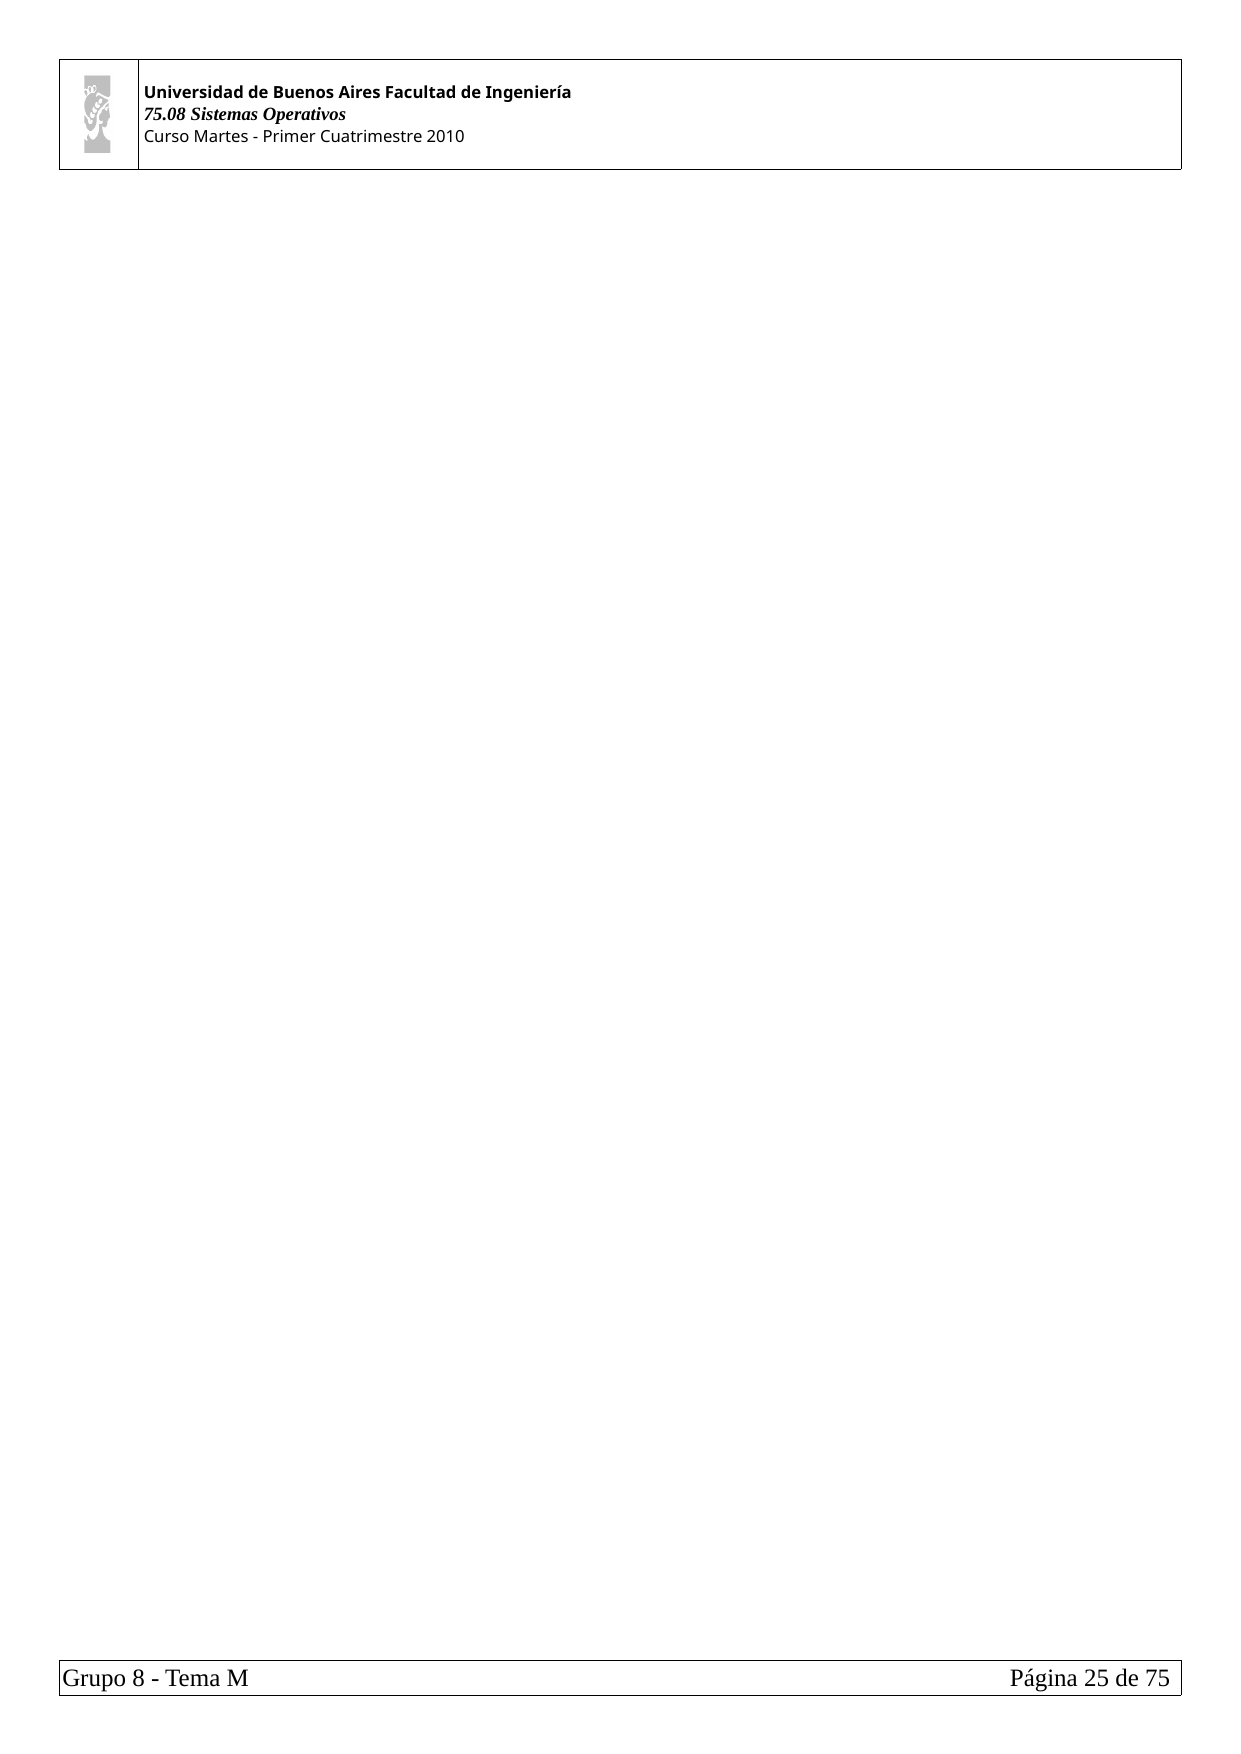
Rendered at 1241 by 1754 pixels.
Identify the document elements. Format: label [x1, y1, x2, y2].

picture [83, 73, 114, 155]
